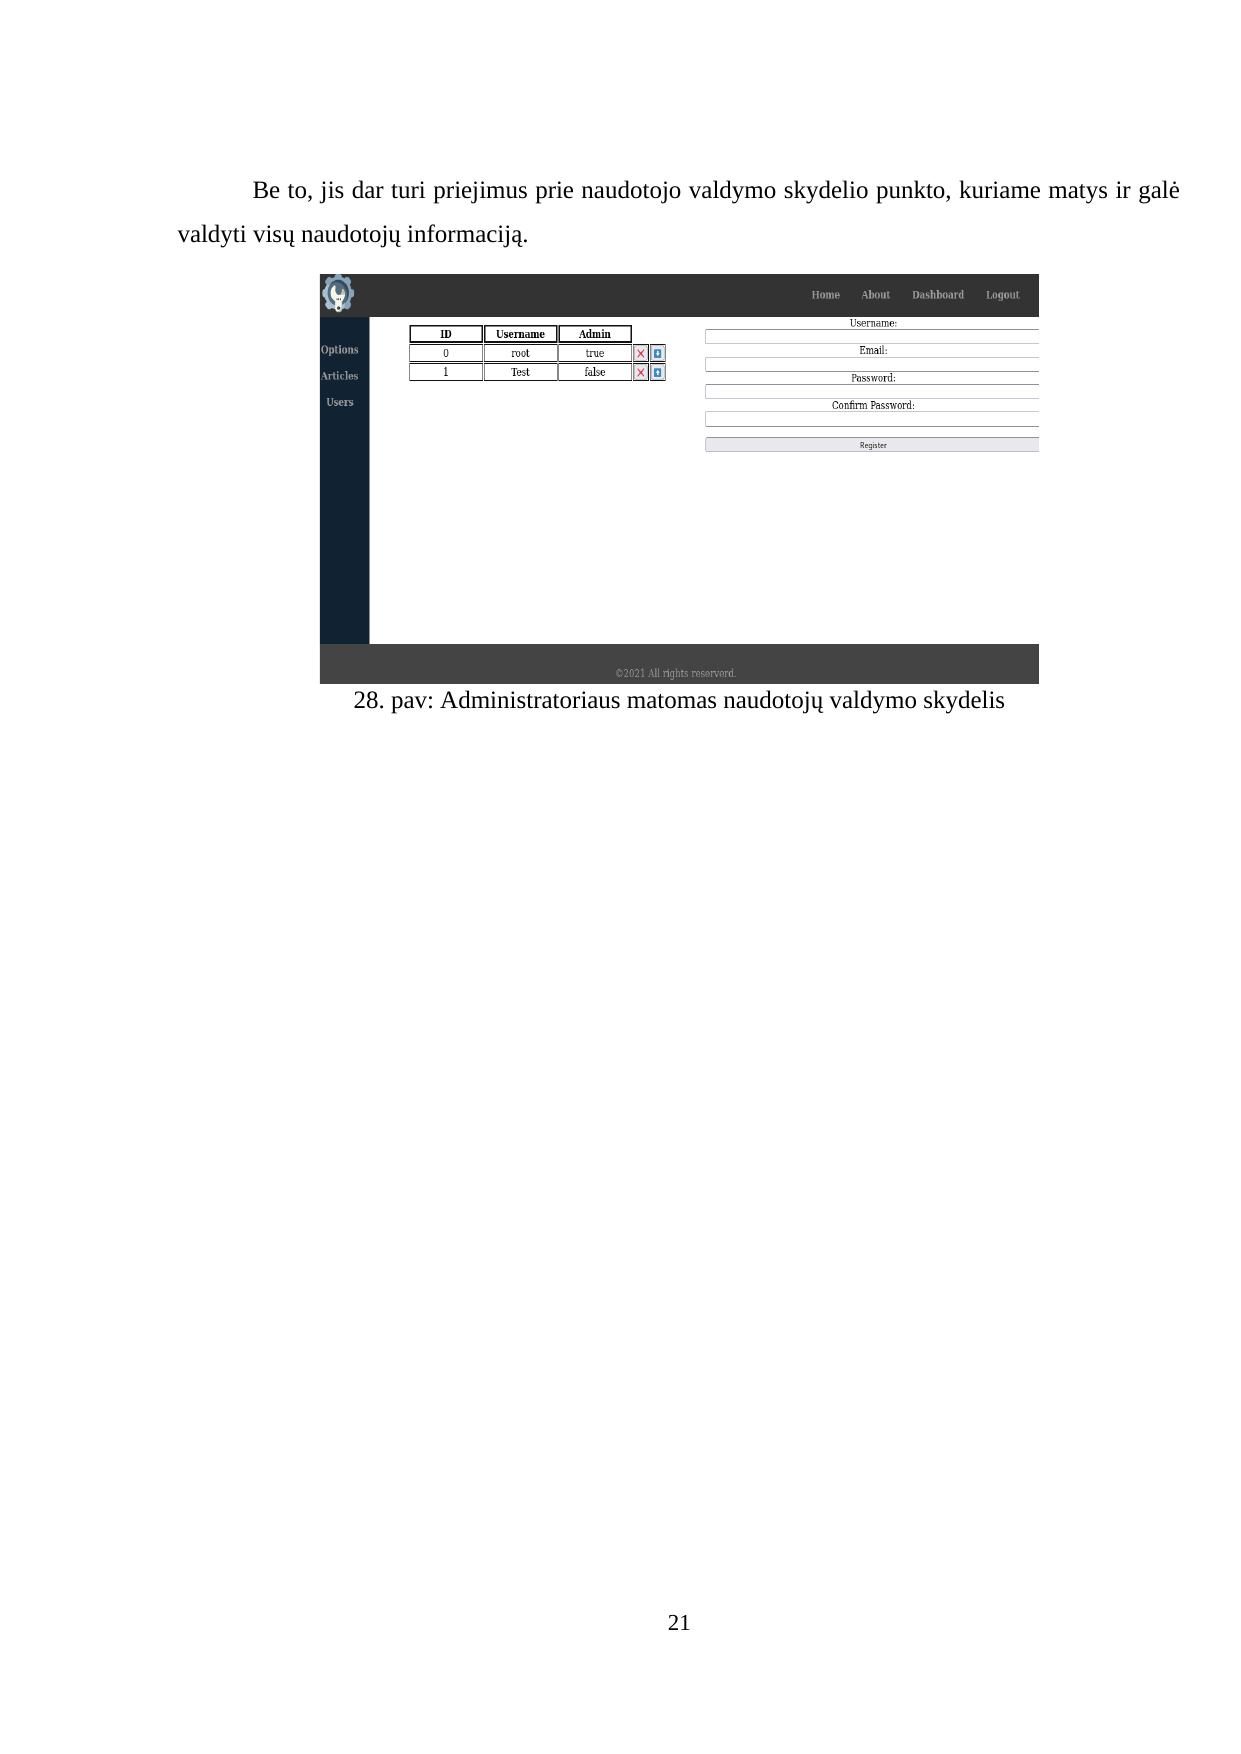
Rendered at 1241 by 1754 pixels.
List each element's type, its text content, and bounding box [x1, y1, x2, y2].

picture [319, 274, 1039, 684]
text 28. pav: Administratoriaus matomas naudotojų valdymo skydelis [320, 684, 1039, 714]
text Be to, jis dar turi priejimus prie naudotojo valdymo skydelio punkto, kuriame matys ir galė valdyti visų naudotojų informaciją. [177, 176, 1181, 247]
